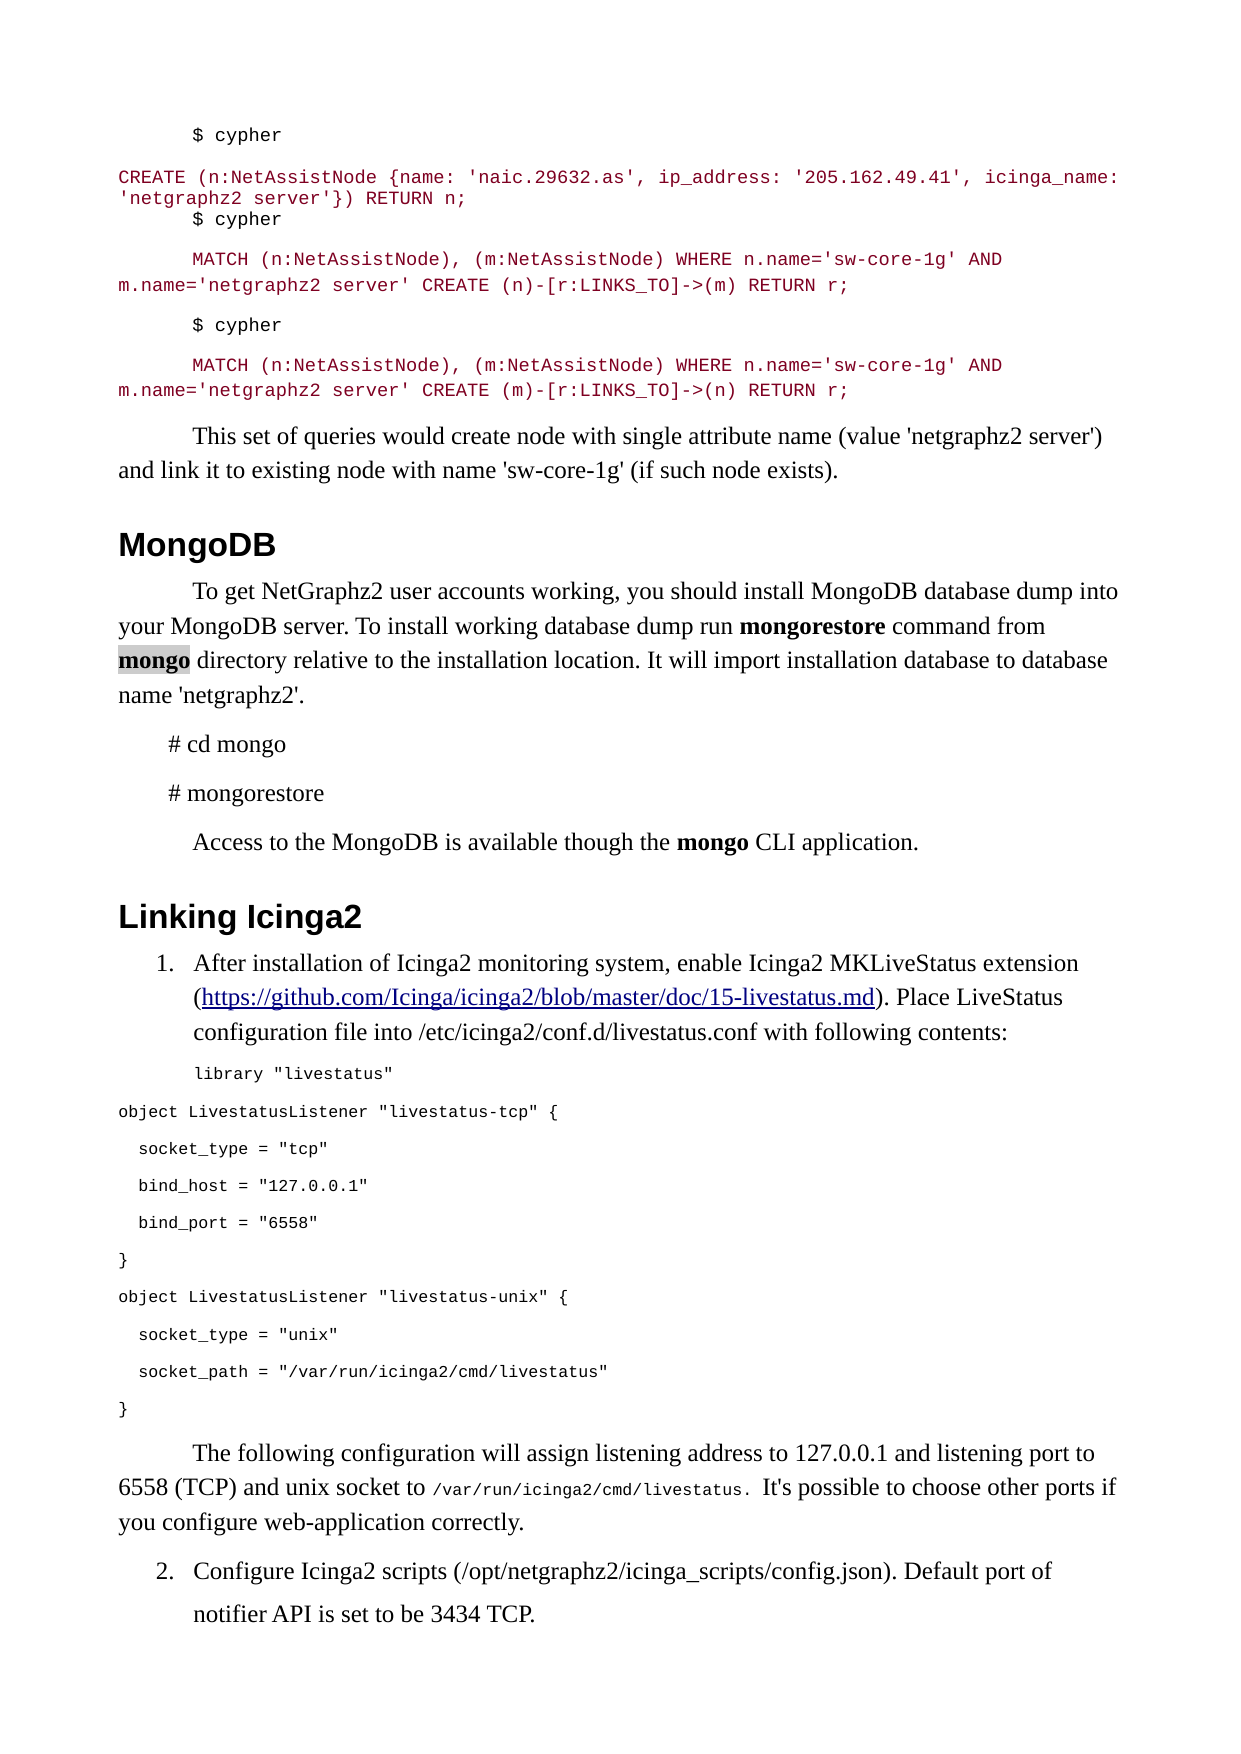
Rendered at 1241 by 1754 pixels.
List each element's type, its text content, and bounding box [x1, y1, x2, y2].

text To get NetGraphz2 user accounts working, you should install MongoDB database dump into your MongoDB server. To install working database dump run mongorestore command from mongo directory relative to the installation location. It will import installation database to database name 'netgraphz2'. [118, 576, 1122, 708]
text object LivestatusListener "livestatus-tcp" { [118, 1103, 1122, 1122]
text $ cypher [118, 210, 1122, 231]
text Access to the MongoDB is available though the mongo CLI application. [118, 827, 1122, 856]
text socket_type = "tcp" [118, 1140, 1122, 1159]
text socket_type = "unix" [118, 1326, 1122, 1345]
text } [118, 1252, 1122, 1271]
subtitle MongoDB [118, 525, 1122, 564]
text MATCH (n:NetAssistNode), (m:NetAssistNode) WHERE n.name='sw-core-1g' AND m.name='netgraphz2 server' CREATE (m)-[r:LINKS_TO]->(n) RETURN r; [118, 355, 1122, 402]
text } [118, 1401, 1122, 1419]
text $ cypher [118, 118, 1122, 147]
text object LivestatusListener "livestatus-unix" { [118, 1289, 1122, 1308]
text The following configuration will assign listening address to 127.0.0.1 and listening port to 6558 (TCP) and unix socket to /var/run/icinga2/cmd/livestatus. It's possible to choose other ports if you configure web-application correctly. [118, 1438, 1122, 1536]
text socket_path = "/var/run/icinga2/cmd/livestatus" [118, 1363, 1122, 1382]
text $ cypher [118, 315, 1122, 337]
text bind_port = "6558" [118, 1215, 1122, 1233]
text # cd mongo [118, 729, 1122, 757]
list After installation of Icinga2 monitoring system, enable Icinga2 MKLiveStatus extension (https://github.com/Icinga/icinga2/blob/master/doc/15-livestatus.md). Place LiveStatus configuration file into /etc/icinga2/conf.d/livestatus.conf with following contents: [156, 948, 1122, 1046]
text MATCH (n:NetAssistNode), (m:NetAssistNode) WHERE n.name='sw-core-1g' AND m.name='netgraphz2 server' CREATE (n)-[r:LINKS_TO]->(m) RETURN r; [118, 250, 1122, 297]
list Configure Icinga2 scripts (/opt/netgraphz2/icinga_scripts/config.json). Default port of notifier API is set to be 3434 TCP. [156, 1556, 1122, 1628]
text CREATE (n:NetAssistNode {name: 'naic.29632.as', ip_address: '205.162.49.41', icinga_name: 'netgraphz2 server'}) RETURN n; [118, 167, 1122, 210]
text # mongorestore [118, 778, 1122, 807]
subtitle Linking Icinga2 [118, 897, 1122, 935]
text This set of queries would create node with single attribute name (value 'netgraphz2 server') and link it to existing node with name 'sw-core-1g' (if such node exists). [118, 421, 1122, 484]
text bind_host = "127.0.0.1" [118, 1177, 1122, 1196]
list library "livestatus" [156, 1066, 1122, 1085]
